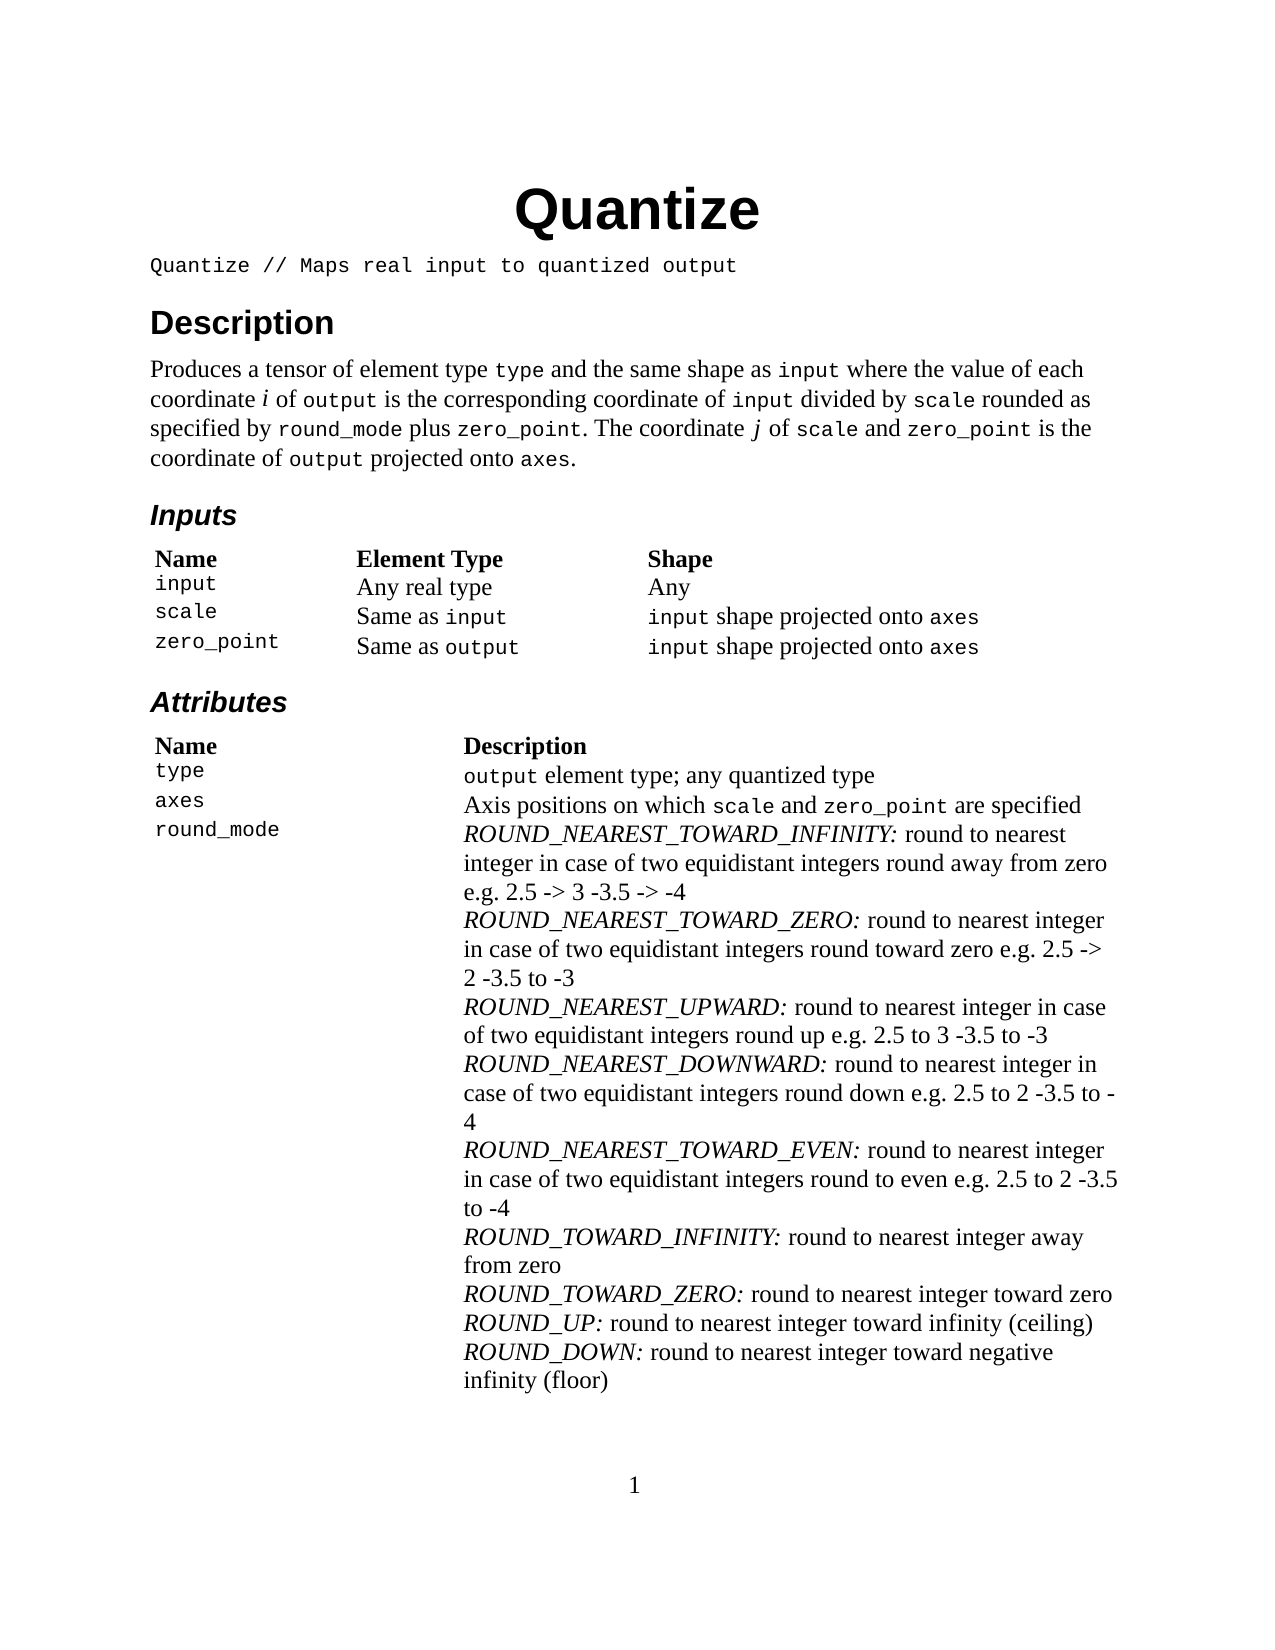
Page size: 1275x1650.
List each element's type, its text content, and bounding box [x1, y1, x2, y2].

subtitle Description [150, 303, 1125, 342]
table_header Name [150, 544, 352, 572]
table_header Description [459, 731, 1125, 760]
table_cell Any real type [352, 573, 643, 601]
table_cell ROUND_NEAREST_TOWARD_INFINITY: round to nearest integer in case of two equidistant integers round away from zero e.g. 2.5 -> 3 -3.5 -> -4 ROUND_NEAREST_TOWARD_ZERO: round to nearest integer in case of two equidistant integers round toward zero e.g. 2.5 -> 2 -3.5 to -3 ROUND_NEAREST_UPWARD: round to nearest integer in case of two equidistant integers round up e.g. 2.5 to 3 -3.5 to -3 ROUND_NEAREST_DOWNWARD: round to nearest integer in case of two equidistant integers round down e.g. 2.5 to 2 -3.5 to -4 ROUND_NEAREST_TOWARD_EVEN: round to nearest integer in case of two equidistant integers round to even e.g. 2.5 to 2 -3.5 to -4 ROUND_TOWARD_INFINITY: round to nearest integer away from zero ROUND_TOWARD_ZERO: round to nearest integer toward zero ROUND_UP: round to nearest integer toward infinity (ceiling) ROUND_DOWN: round to nearest integer toward negative infinity (floor) [459, 819, 1125, 1394]
table_cell zero_point [150, 631, 352, 660]
table_header Element Type [352, 544, 643, 572]
text Produces a tensor of element type type and the same shape as input where the value of each coordinate of output is the corresponding coordinate of input divided by scale rounded as specified by round_mode plus zero_point. The coordinate of scale and zero_point is the coordinate of output projected onto axes. [150, 354, 1125, 473]
table_cell input shape projected onto axes [643, 631, 1125, 660]
table_cell input [150, 573, 352, 601]
table_header Shape [643, 544, 1125, 572]
table_cell output element type; any quantized type [459, 760, 1125, 790]
table_cell input shape projected onto axes [643, 601, 1125, 631]
table_header Name [150, 731, 459, 760]
table_cell scale [150, 601, 352, 631]
subtitle Inputs [150, 498, 1125, 531]
table_cell Same as input [352, 601, 643, 631]
subtitle Attributes [150, 685, 1125, 719]
table_cell round_mode [150, 819, 459, 1394]
table_cell type [150, 760, 459, 790]
table_cell Any [643, 573, 1125, 601]
table_cell Axis positions on which scale and zero_point are specified [459, 790, 1125, 819]
text Quantize // Maps real input to quantized output [150, 254, 1125, 278]
table_cell axes [150, 790, 459, 819]
title Quantize [150, 175, 1125, 242]
table_cell Same as output [352, 631, 643, 660]
